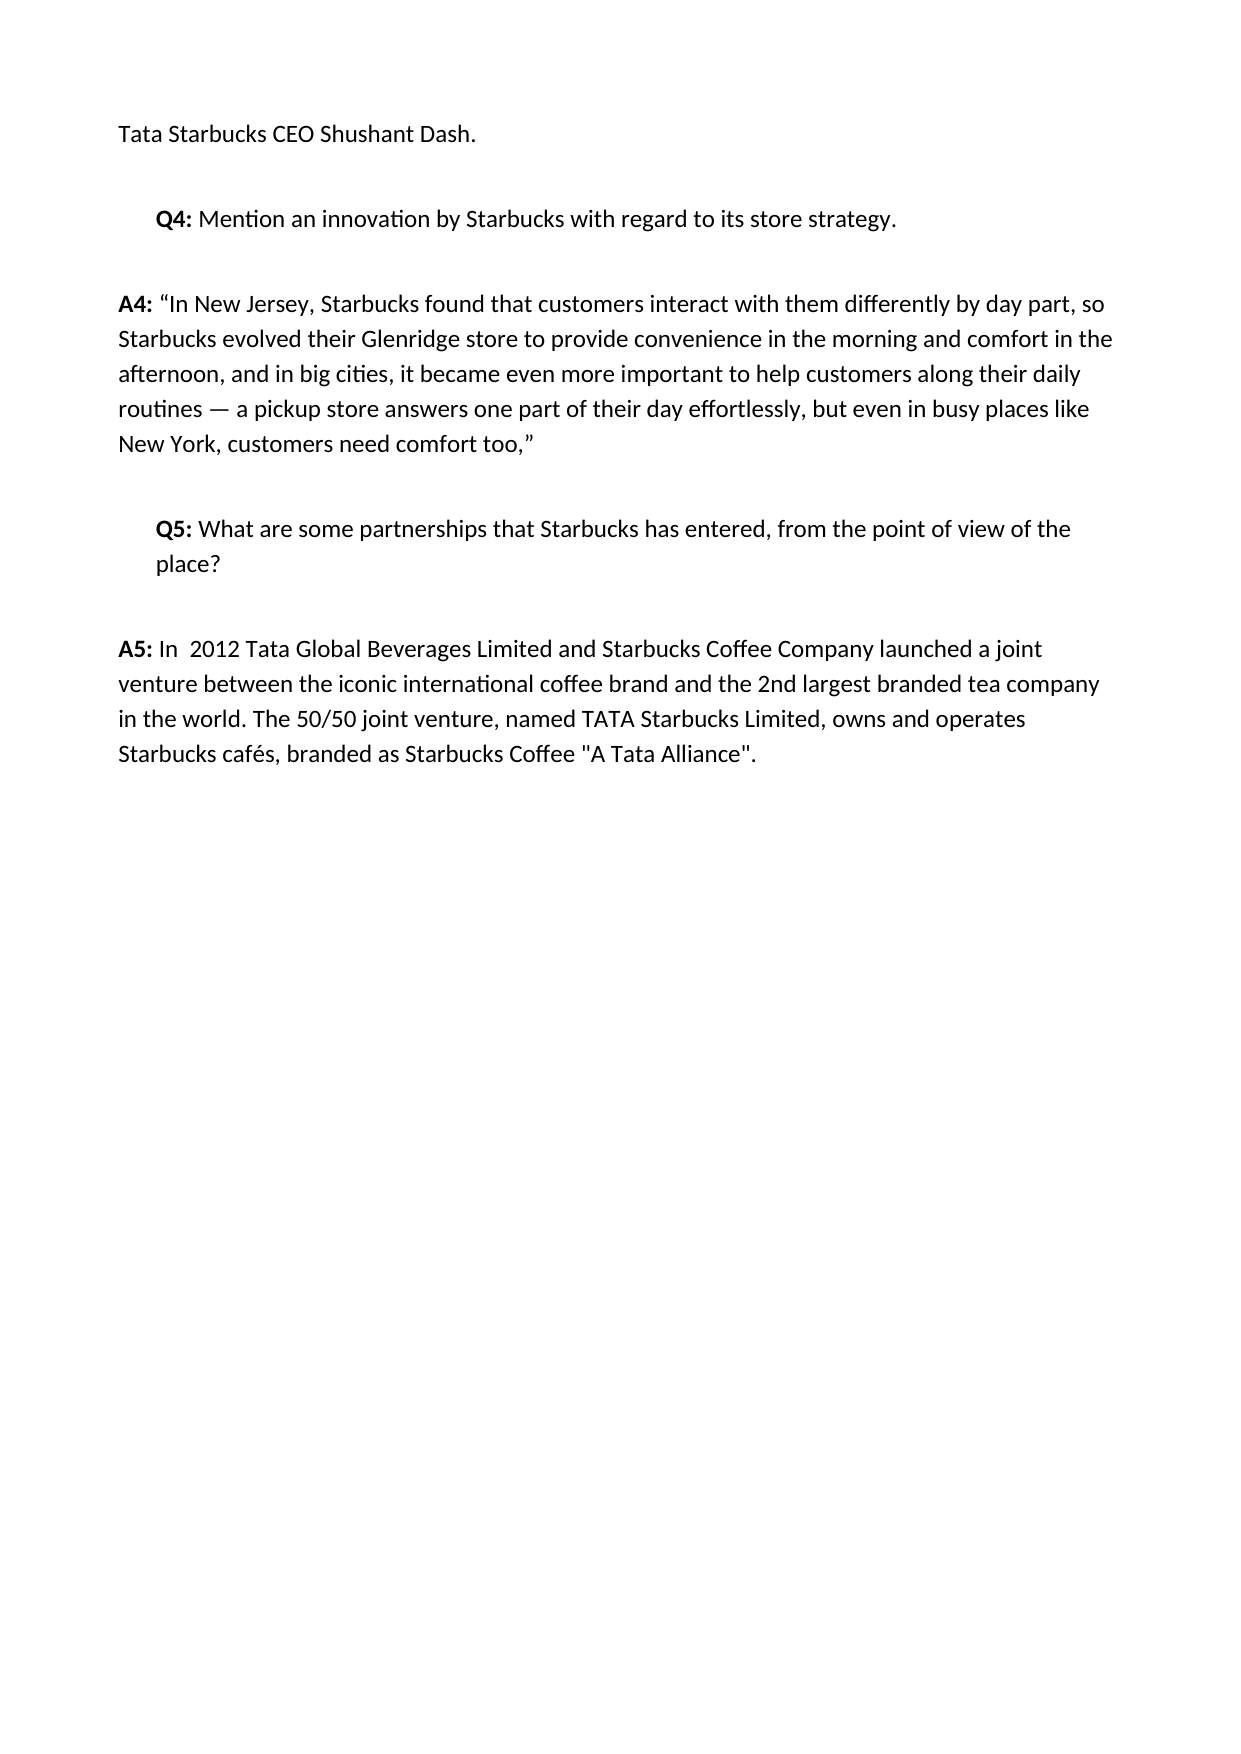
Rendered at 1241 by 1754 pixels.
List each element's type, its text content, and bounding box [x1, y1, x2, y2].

text A4: “In New Jersey, Starbucks found that customers interact with them differently by day part, so Starbucks evolved their Glenridge store to provide convenience in the morning and comfort in the afternoon, and in big cities, it became even more important to help customers along their daily routines — a pickup store answers one part of their day effortlessly, but even in busy places like New York, customers need comfort too,” [118, 288, 1122, 459]
text Tata Starbucks CEO Shushant Dash. [118, 118, 1122, 149]
text Q4: Mention an innovation by Starbucks with regard to its store strategy. [156, 203, 1122, 234]
text Q5: What are some partnerships that Starbucks has entered, from the point of view of the place? [156, 513, 1122, 579]
text A5: In 2012 Tata Global Beverages Limited and Starbucks Coffee Company launched a joint venture between the iconic international coffee brand and the 2nd largest branded tea company in the world. The 50/50 joint venture, named TATA Starbucks Limited, owns and operates Starbucks cafés, branded as Starbucks Coffee "A Tata Alliance". [118, 633, 1122, 769]
